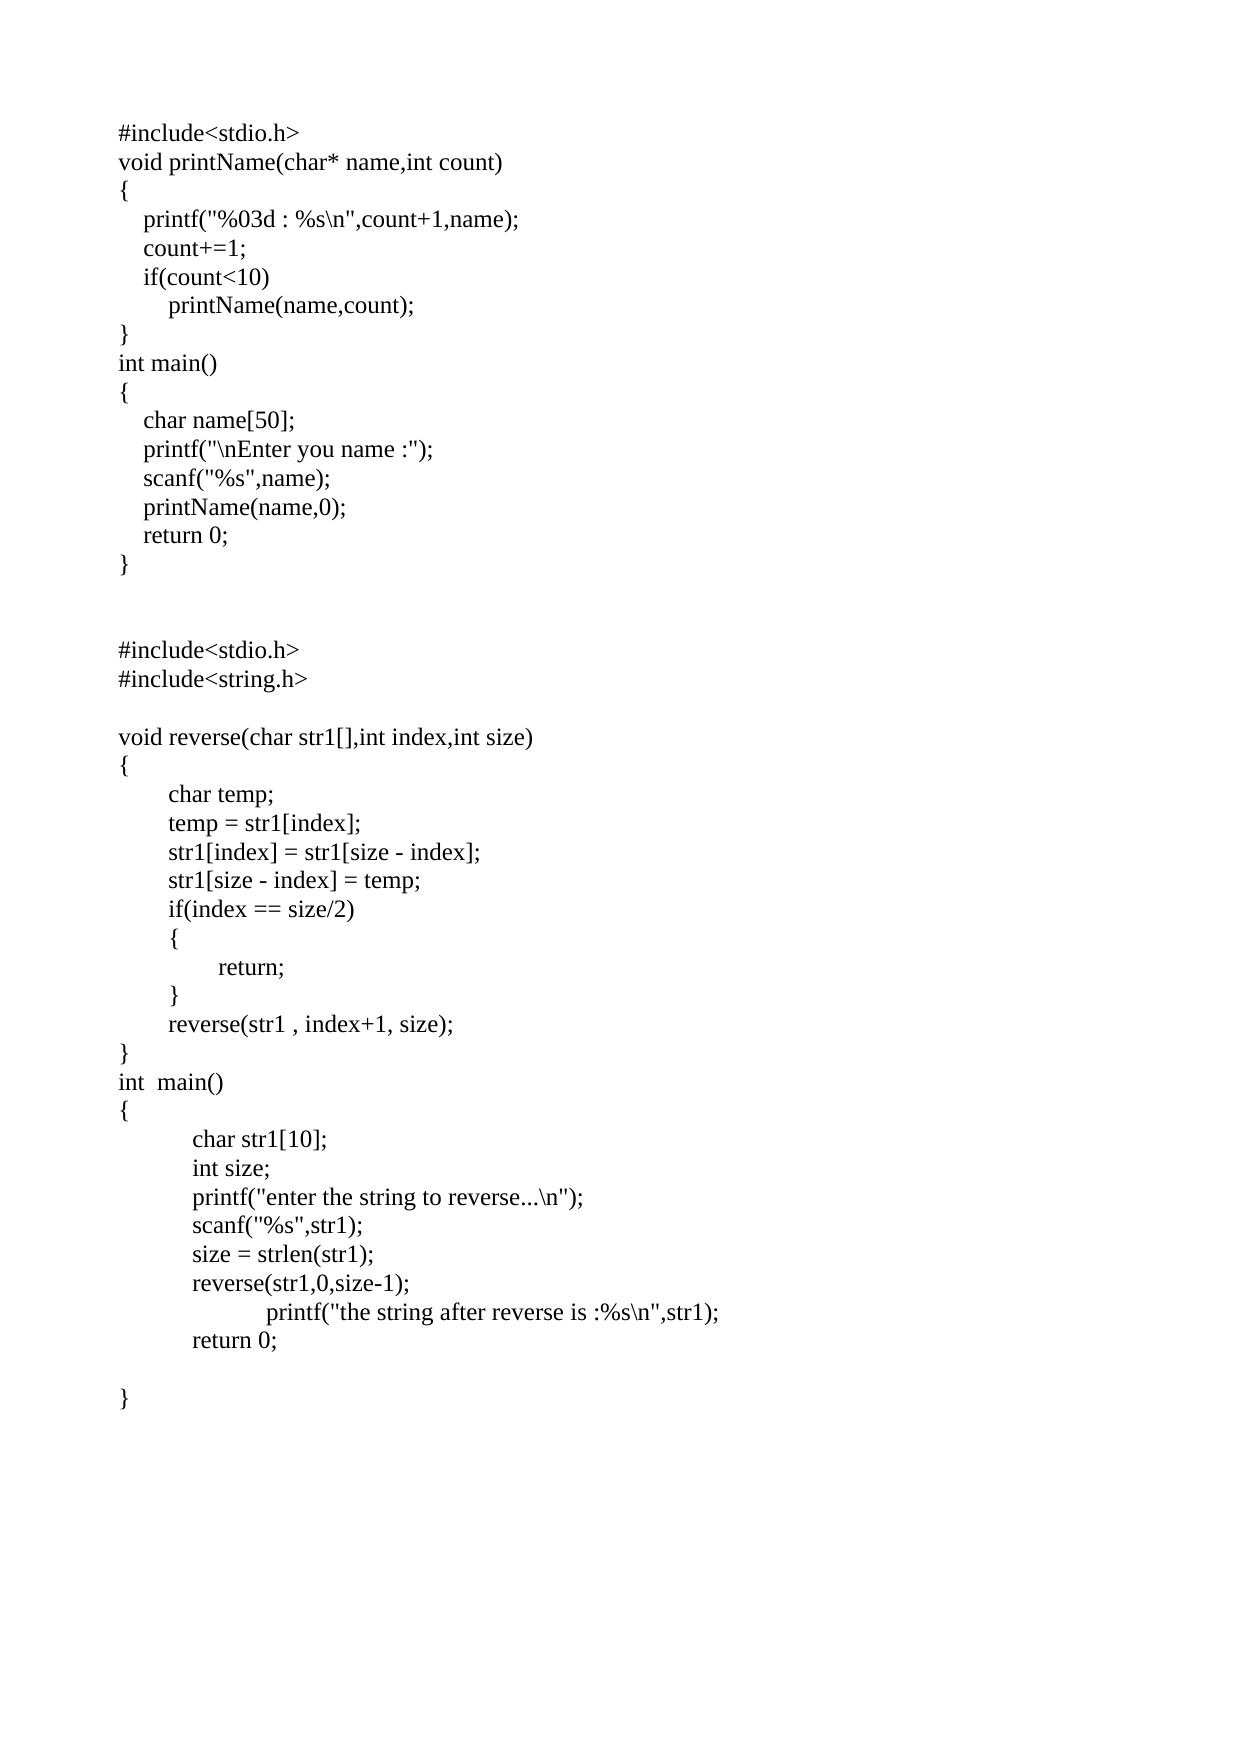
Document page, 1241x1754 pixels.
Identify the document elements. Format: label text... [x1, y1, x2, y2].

text } [118, 549, 1122, 578]
text char temp; [118, 779, 1122, 808]
text void reverse(char str1[],int index,int size) [118, 722, 1122, 751]
text } [118, 1383, 1122, 1412]
text if(index == size/2) [118, 894, 1122, 923]
text reverse(str1,0,size-1); [118, 1268, 1122, 1297]
text return 0; [118, 1326, 1122, 1354]
text char name[50]; [118, 406, 1122, 434]
text printf("the string after reverse is :%s\n",str1); [118, 1297, 1122, 1326]
text printf("enter the string to reverse...\n"); [118, 1182, 1122, 1211]
text { [118, 377, 1122, 406]
text printName(name,count); [118, 291, 1122, 319]
text #include<stdio.h> [118, 636, 1122, 664]
text printf("%03d : %s\n",count+1,name); [118, 204, 1122, 233]
text int size; [118, 1153, 1122, 1182]
text int main() [118, 1067, 1122, 1096]
text printName(name,0); [118, 492, 1122, 521]
text temp = str1[index]; [118, 808, 1122, 837]
text str1[index] = str1[size - index]; [118, 837, 1122, 866]
text reverse(str1 , index+1, size); [118, 1009, 1122, 1038]
text printf("\nEnter you name :"); [118, 434, 1122, 463]
text int main() [118, 348, 1122, 377]
text void printName(char* name,int count) [118, 147, 1122, 176]
text str1[size - index] = temp; [118, 866, 1122, 894]
text { [118, 751, 1122, 779]
text return 0; [118, 521, 1122, 549]
text scanf("%s",str1); [118, 1211, 1122, 1239]
text { [118, 176, 1122, 204]
text { [118, 1096, 1122, 1124]
text count+=1; [118, 233, 1122, 262]
text scanf("%s",name); [118, 463, 1122, 492]
text char str1[10]; [118, 1124, 1122, 1153]
text } [118, 1038, 1122, 1067]
text if(count<10) [118, 262, 1122, 291]
text size = strlen(str1); [118, 1239, 1122, 1268]
text { [118, 923, 1122, 952]
text #include<stdio.h> [118, 118, 1122, 147]
text #include<string.h> [118, 664, 1122, 693]
text } [118, 319, 1122, 348]
text return; [118, 952, 1122, 981]
text } [118, 981, 1122, 1009]
